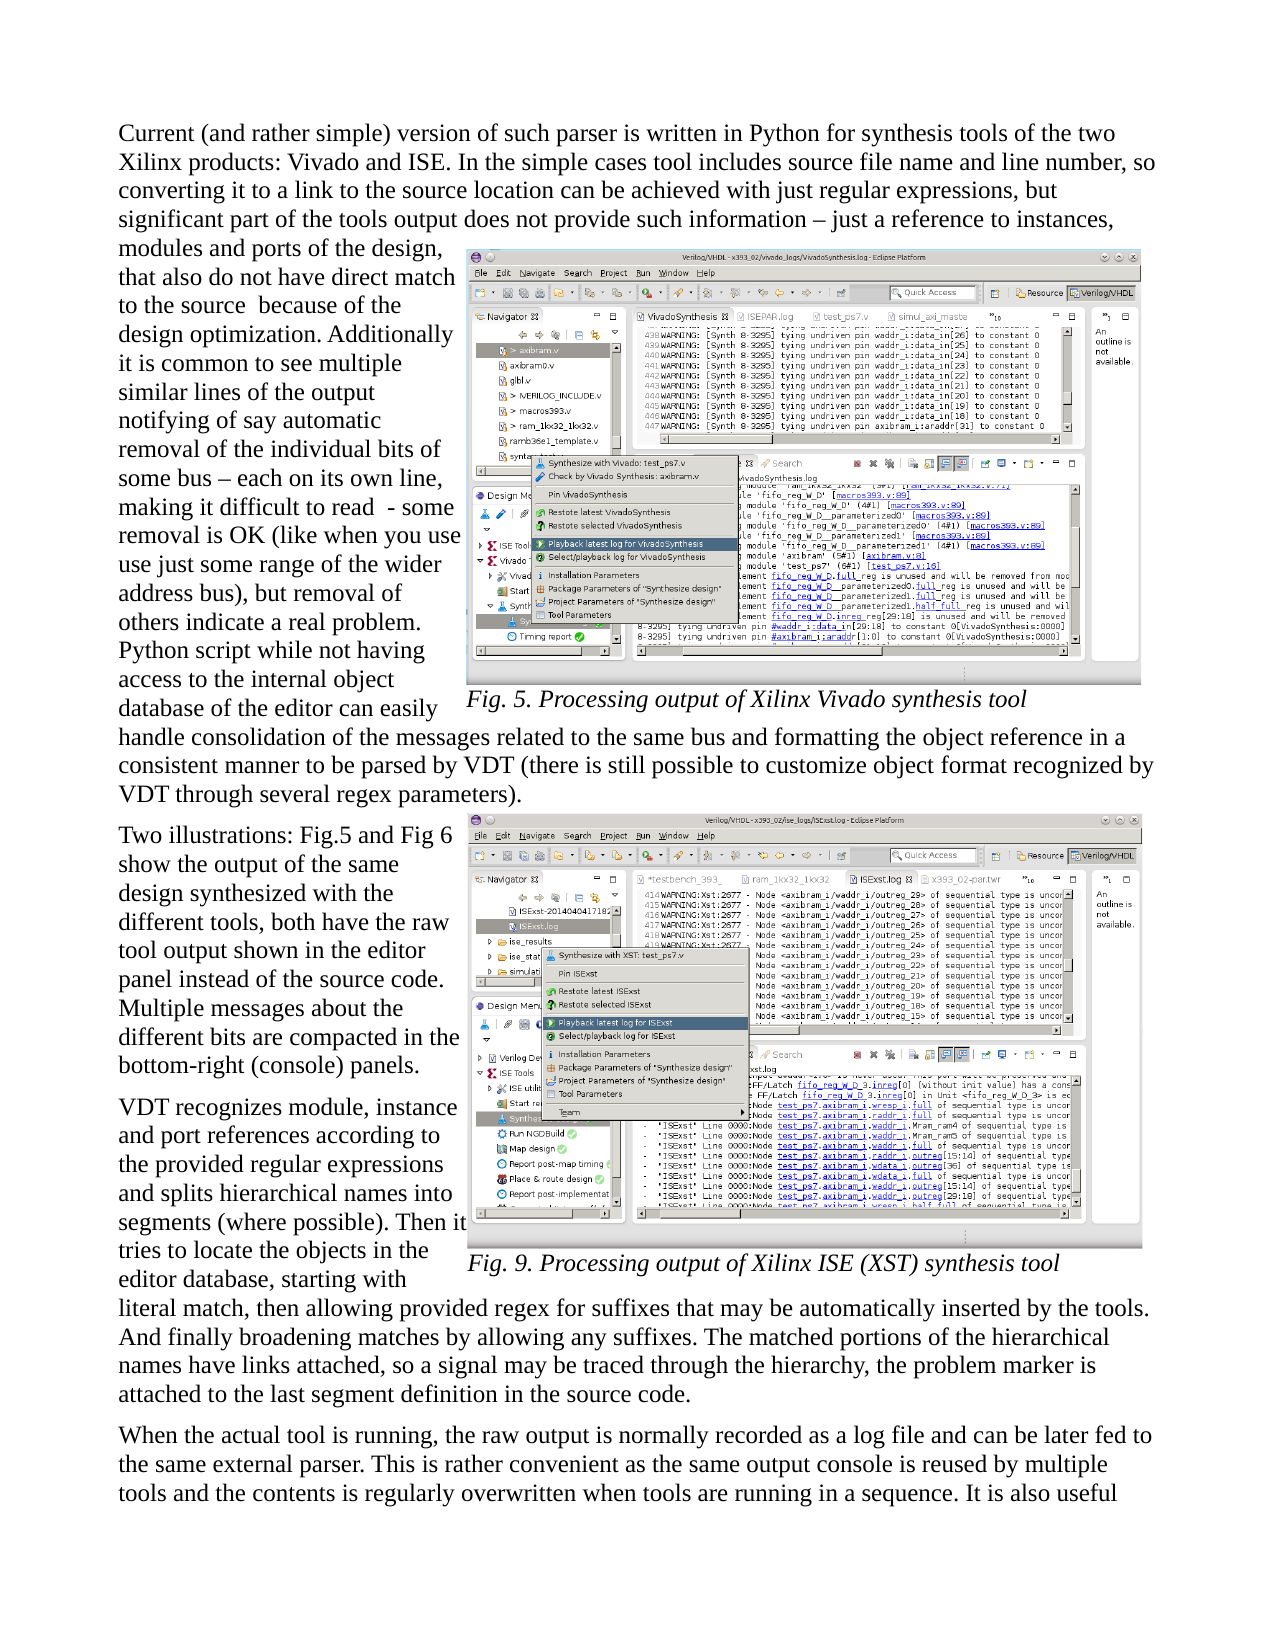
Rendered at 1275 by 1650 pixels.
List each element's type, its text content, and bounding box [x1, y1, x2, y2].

text Current (and rather simple) version of such parser is written in Python for synthesis tools of the two Xilinx products: Vivado and ISE. In the simple cases tool includes source file name and line number, so converting it to a link to the source location can be achieved with just regular expressions, but significant part of the tools output does not provide such information – just a reference to instances, modules and ports of the design, that also do not have direct match to the source because of the design optimization. Additionally it is common to see multiple similar lines of the output notifying of say automatic removal of the individual bits of some bus – each on its own line, making it difficult to read - some removal is OK (like when you use use just some range of the wider address bus), but removal of others indicate a real problem. Python script while not having access to the internal object database of the editor can easily handle consolidation of the messages related to the same bus and formatting the object reference in a consistent manner to be parsed by VDT (there is still possible to customize object format recognized by VDT through several regex parameters). [118, 118, 1157, 808]
text Fig. 5. Processing output of Xilinx Vivado synthesis tool [466, 685, 1141, 713]
text Fig. 9. Processing output of Xilinx ISE (XST) synthesis tool [467, 1249, 1142, 1277]
picture [467, 813, 1143, 1249]
text When the actual tool is running, the raw output is normally recorded as a log file and can be later fed to the same external parser. This is rather convenient as the same output console is reused by multiple tools and the contents is regularly overwritten when tools are running in a sequence. It is also useful [118, 1421, 1157, 1507]
text VDT recognizes module, instance and port references according to the provided regular expressions and splits hierarchical names into segments (where possible). Then it tries to locate the objects in the editor database, starting with literal match, then allowing provided regex for suffixes that may be automatically inserted by the tools. And finally broadening matches by allowing any suffixes. The matched portions of the hierarchical names have links attached, so a signal may be traced through the hierarchy, the problem marker is attached to the last segment definition in the source code. [118, 1092, 1157, 1408]
text Two illustrations: Fig.5 and Fig 6 show the output of the same design synthesized with the different tools, both have the raw tool output shown in the editor panel instead of the source code. Multiple messages about the different bits are compacted in the bottom-right (console) panels. [118, 821, 467, 1079]
picture [466, 249, 1142, 685]
